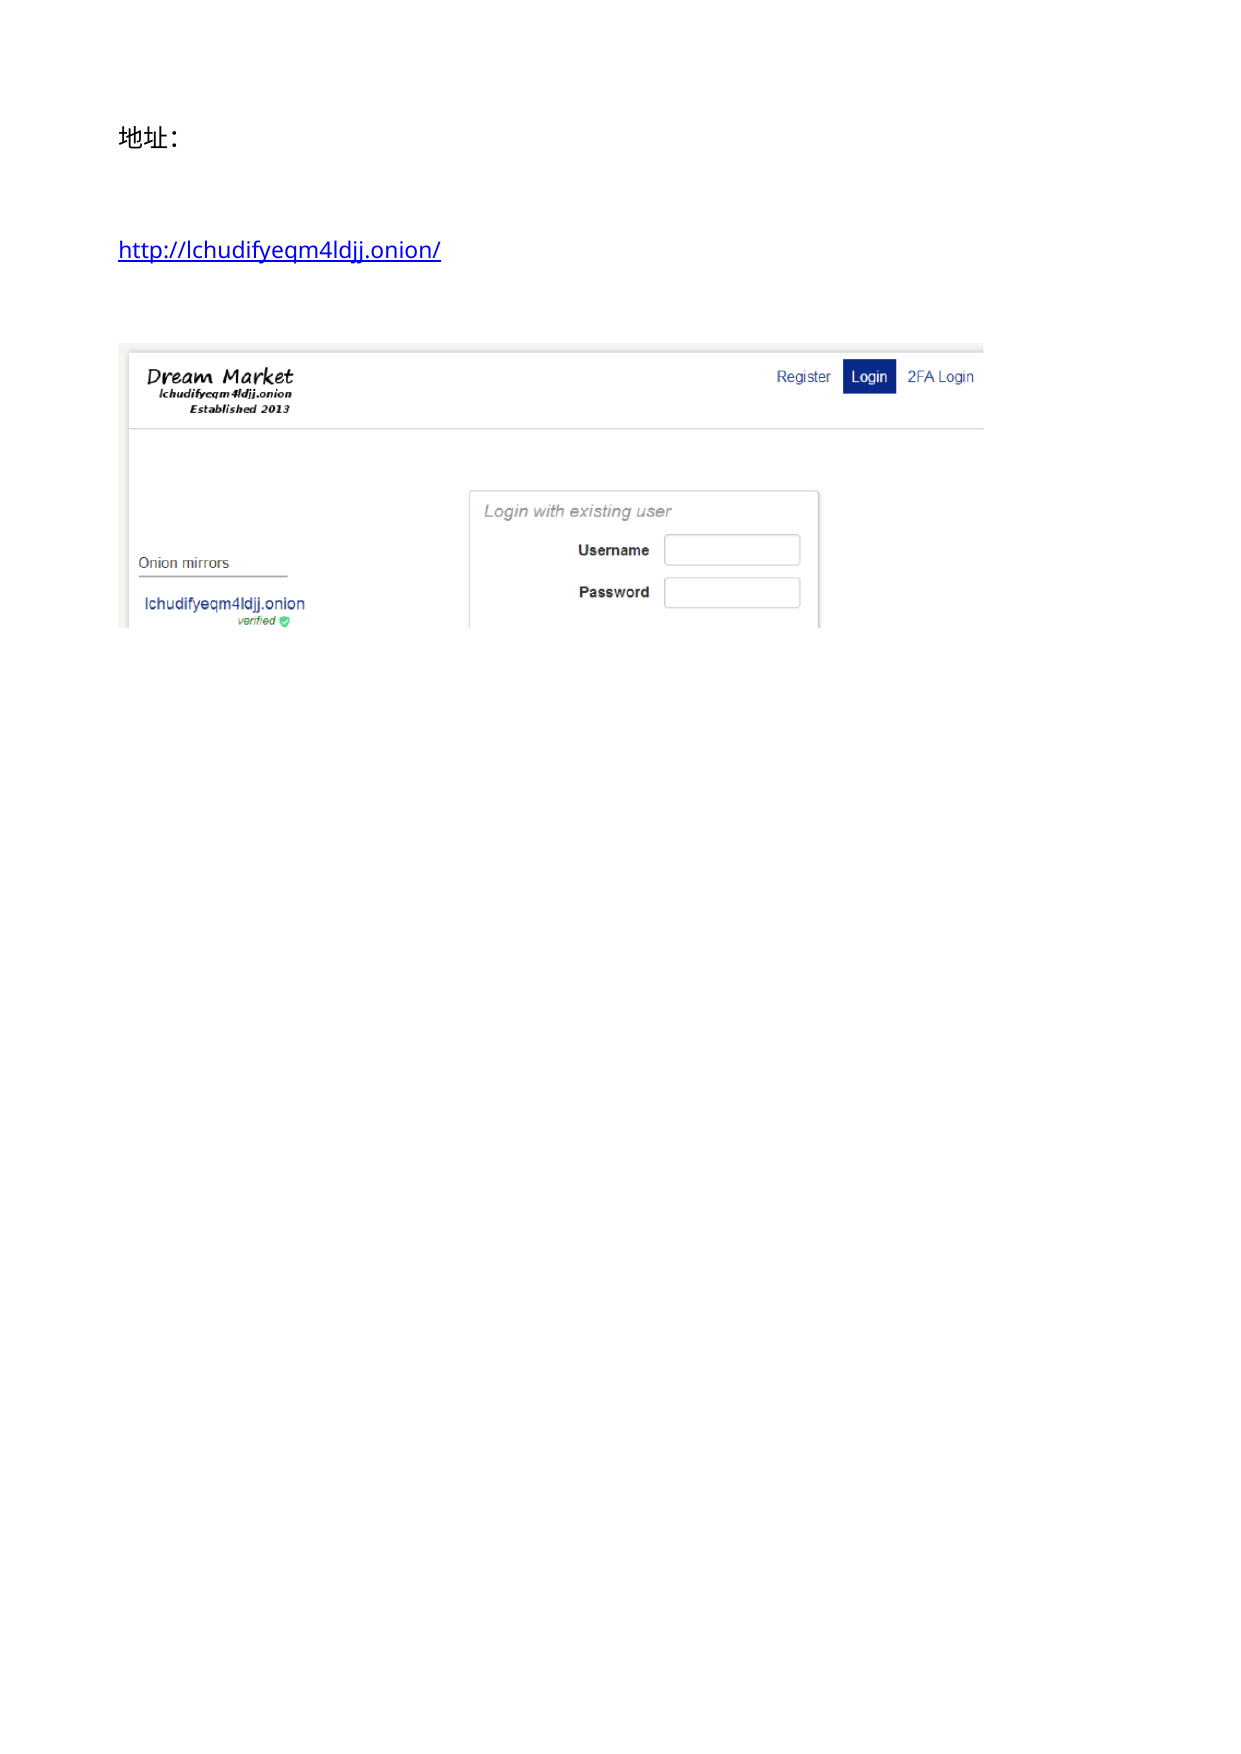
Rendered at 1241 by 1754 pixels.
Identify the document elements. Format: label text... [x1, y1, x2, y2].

text 地址： [118, 118, 1122, 154]
text http://lchudifyeqm4ldjj.onion/ [118, 234, 1122, 265]
